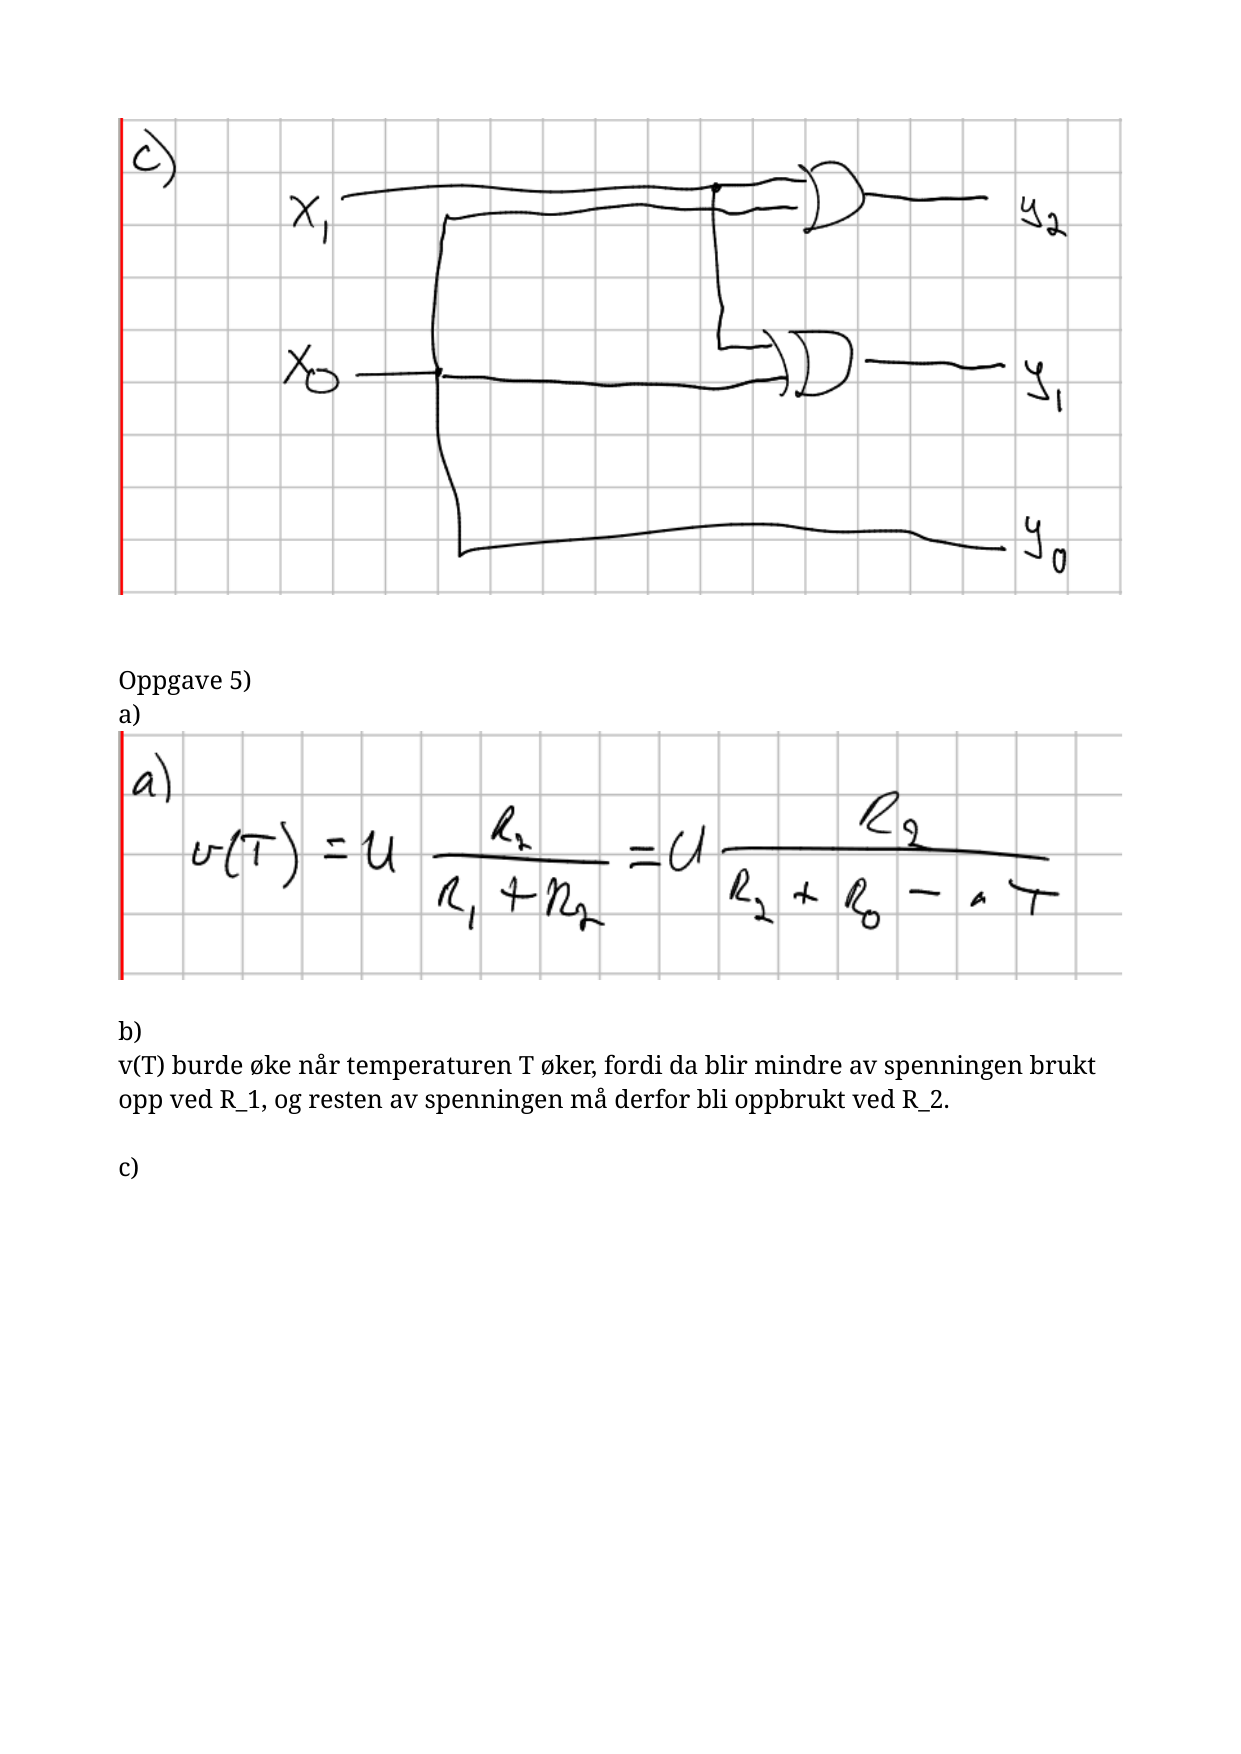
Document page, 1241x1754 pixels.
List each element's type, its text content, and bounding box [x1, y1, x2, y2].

text b) [118, 1013, 1122, 1048]
picture [118, 118, 1123, 595]
text Oppgave 5) [118, 663, 1122, 697]
picture [118, 731, 1123, 980]
text c) [118, 1150, 1122, 1184]
text v(T) burde øke når temperaturen T øker, fordi da blir mindre av spenningen brukt opp ved R_1, og resten av spenningen må derfor bli oppbrukt ved R_2. [118, 1048, 1122, 1116]
text a) [118, 697, 1122, 731]
